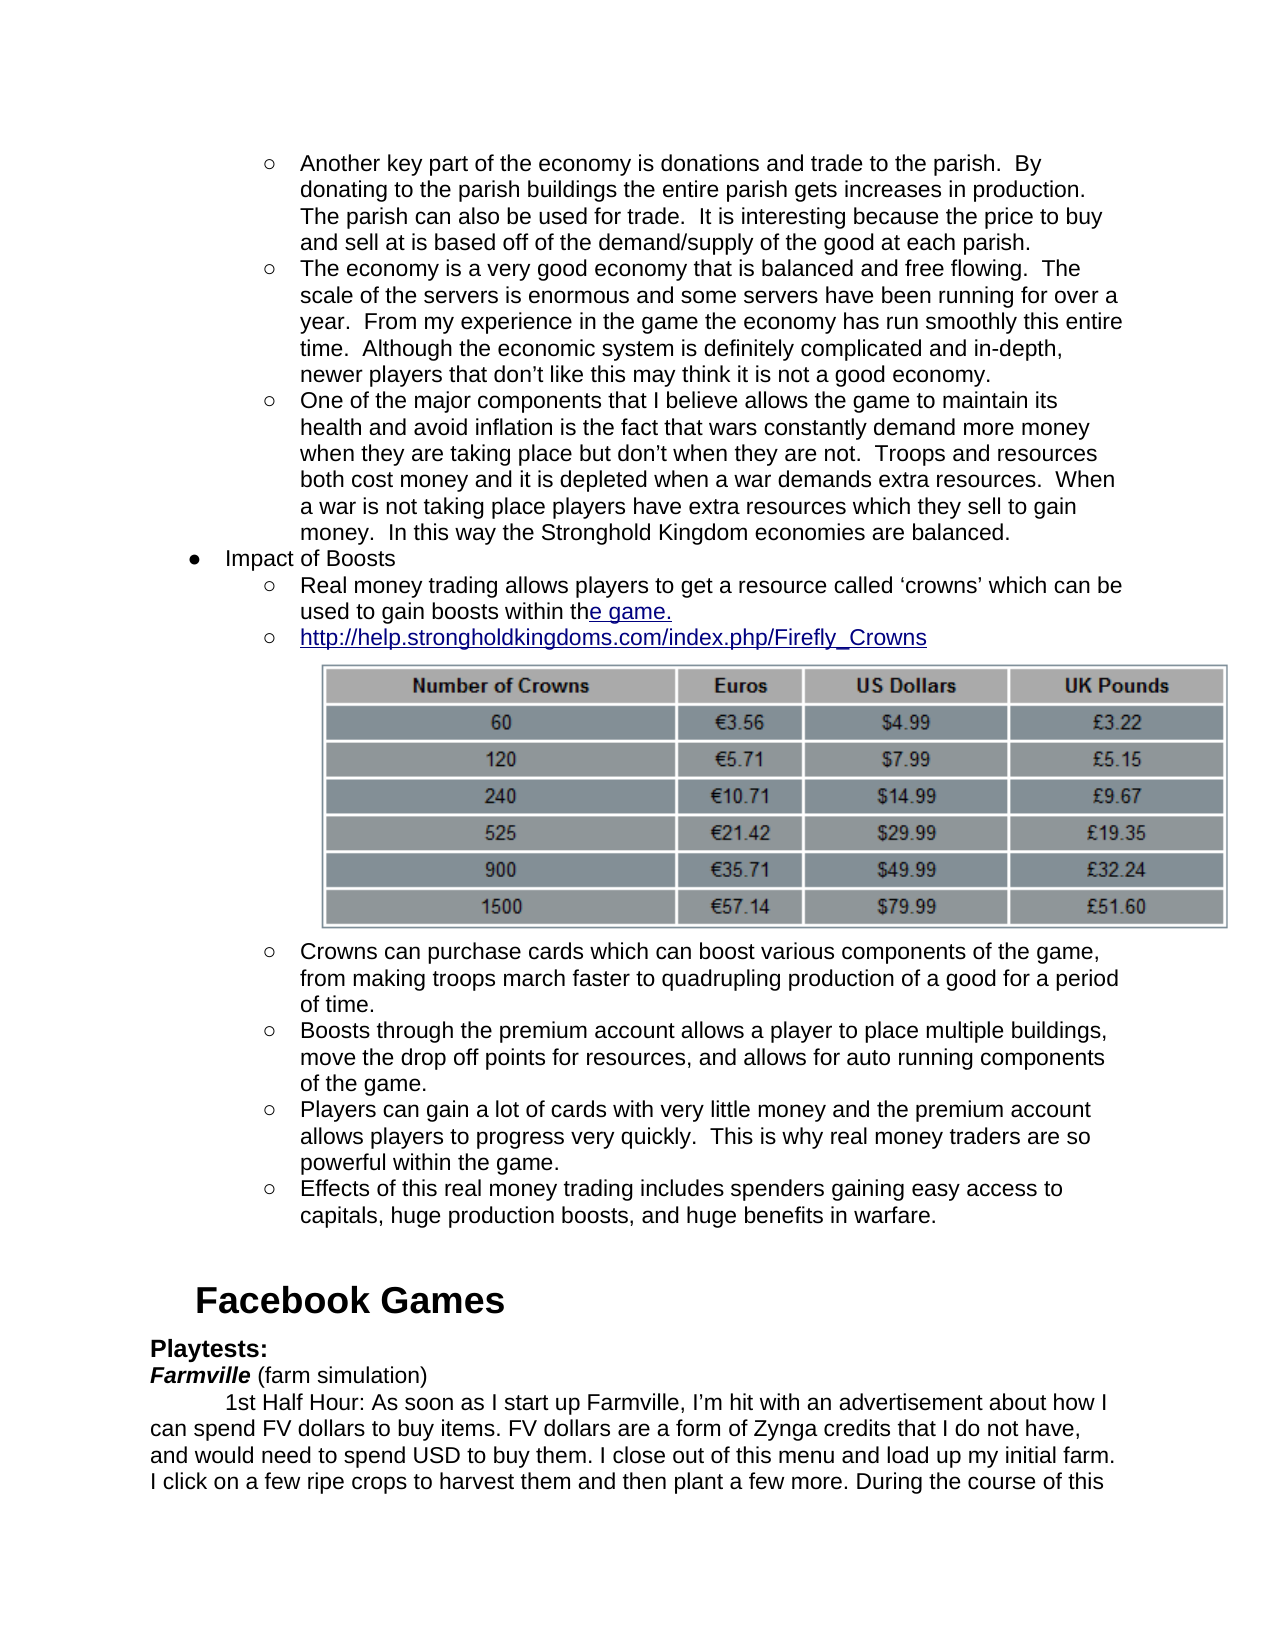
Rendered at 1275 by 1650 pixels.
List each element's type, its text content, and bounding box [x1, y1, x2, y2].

list Impact of Boosts [187, 545, 1125, 572]
list Boosts through the premium account allows a player to place multiple buildings, move the drop off points for resources, and allows for auto running components of the game. [262, 1017, 1125, 1096]
text Farmville (farm simulation) [150, 1362, 1125, 1389]
text 1st Half Hour: As soon as I start up Farmville, I’m hit with an advertisement about how I can spend FV dollars to buy items. FV dollars are a form of Zynga credits that I do not have, and would need to spend USD to buy them. I close out of this menu and load up my initial farm. I click on a few ripe crops to harvest them and then plant a few more. During the course of this [150, 1389, 1125, 1494]
list Effects of this real money trading includes spenders gaining easy access to capitals, huge production boosts, and huge benefits in warfare. [262, 1175, 1125, 1228]
list Another key part of the economy is donations and trade to the parish. By donating to the parish buildings the entire parish gets increases in production. The parish can also be used for trade. It is interesting because the price to buy and sell at is based off of the demand/supply of the good at each parish. [262, 150, 1125, 255]
list http://help.strongholdkingdoms.com/index.php/Firefly_Crowns [262, 624, 1247, 938]
text Playtests: [150, 1334, 1125, 1362]
list One of the major components that I believe allows the game to maintain its health and avoid inflation is the fact that wars constantly demand more money when they are taking place but don’t when they are not. Troops and resources both cost money and it is depleted when a war demands extra resources. When a war is not taking place players have extra resources which they sell to gain money. In this way the Stronghold Kingdom economies are balanced. [262, 387, 1125, 545]
list The economy is a very good economy that is balanced and free flowing. The scale of the servers is enormous and some servers have been running for over a year. From my experience in the game the economy has run smoothly this entire time. Although the economic system is definitely complicated and in-depth, newer players that don’t like this may think it is not a good economy. [262, 255, 1125, 387]
list Crowns can purchase cards which can boost various components of the game, from making troops march faster to quadrupling production of a good for a period of time. [262, 938, 1125, 1017]
list Real money trading allows players to get a resource called ‘crowns’ which can be used to gain boosts within the game. [262, 572, 1125, 624]
list Players can gain a lot of cards with very little money and the premium account allows players to progress very quickly. This is why real money traders are so powerful within the game. [262, 1096, 1125, 1175]
subtitle Facebook Games [150, 1278, 1125, 1321]
picture [316, 659, 1231, 930]
